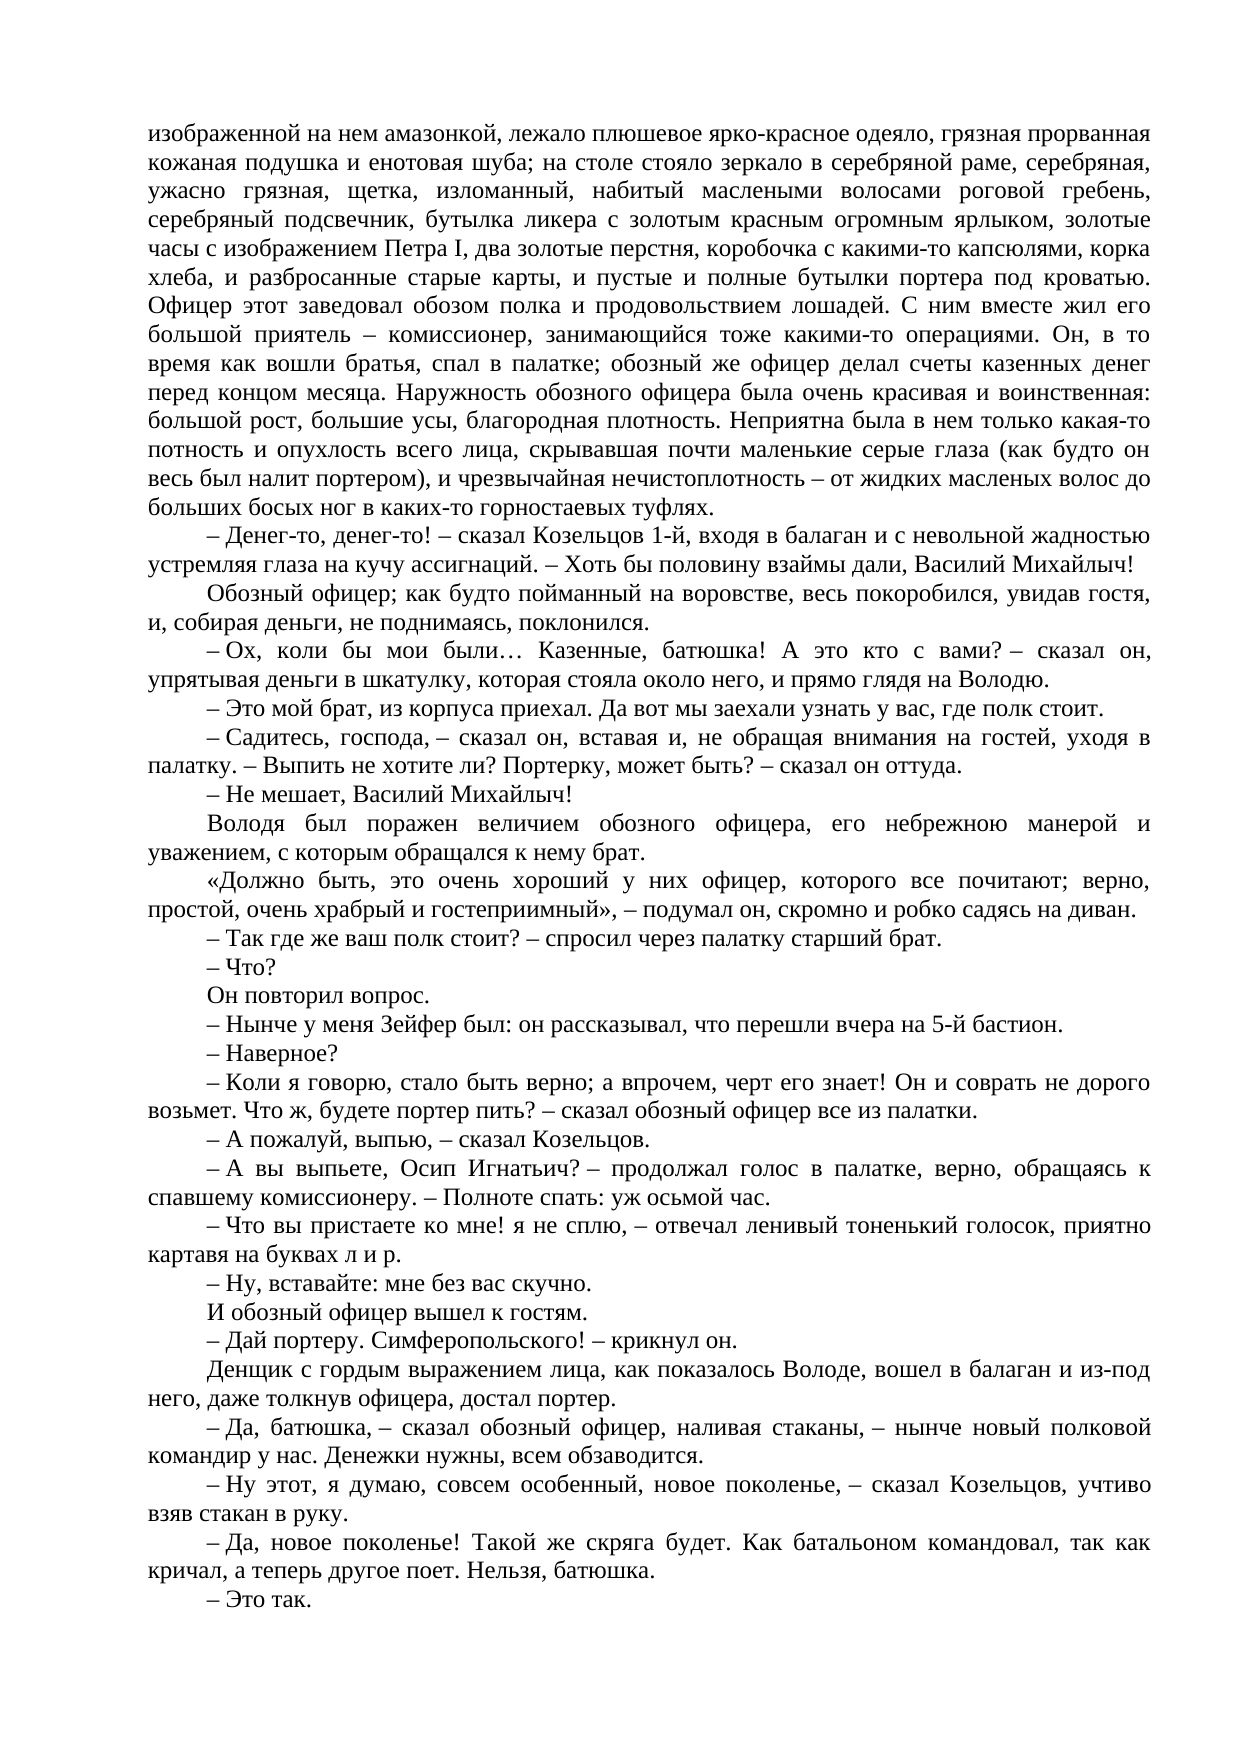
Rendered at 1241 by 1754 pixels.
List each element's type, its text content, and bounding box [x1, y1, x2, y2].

text – Нынче у меня Зейфер был: он рассказывал, что перешли вчера на 5-й бастион. [148, 1009, 1152, 1038]
text – Что вы пристаете ко мне! я не сплю, – отвечал ленивый тоненький голосок, приятно картавя на буквах л и р. [148, 1211, 1152, 1268]
text – Дай портеру. Симферопольского! – крикнул он. [148, 1326, 1152, 1354]
text – А вы выпьете, Осип Игнатьич? – продолжал голос в палатке, верно, обращаясь к спавшему комиссионеру. – Полноте спать: уж осьмой час. [148, 1153, 1152, 1211]
text – Это так. [148, 1584, 1152, 1613]
text – Денег-то, денег-то! – сказал Козельцов 1-й, входя в балаган и с невольной жадностью устремляя глаза на кучу ассигнаций. – Хоть бы половину взаймы дали, Василий Михайлыч! [148, 521, 1152, 578]
text – Ох, коли бы мои были… Казенные, батюшка! А это кто с вами? – сказал он, упрятывая деньги в шкатулку, которая стояла около него, и прямо глядя на Володю. [148, 636, 1152, 693]
text – Наверное? [148, 1038, 1152, 1067]
text Он повторил вопрос. [148, 981, 1152, 1009]
text Обозный офицер; как будто пойманный на воровстве, весь покоробился, увидав гостя, и, собирая деньги, не поднимаясь, поклонился. [148, 578, 1152, 636]
text изображенной на нем амазонкой, лежало плюшевое ярко-красное одеяло, грязная прорванная кожаная подушка и енотовая шуба; на столе стояло зеркало в серебряной раме, серебряная, ужасно грязная, щетка, изломанный, набитый маслеными волосами роговой гребень, серебряный подсвечник, бутылка ликера с золотым красным огромным ярлыком, золотые часы с изображением Петра I, два золотые перстня, коробочка с какими-то капсюлями, корка хлеба, и разбросанные старые карты, и пустые и полные бутылки портера под кроватью. Офицер этот заведовал обозом полка и продовольствием лошадей. С ним вместе жил его большой приятель – комиссионер, занимающийся тоже какими-то операциями. Он, в то время как вошли братья, спал в палатке; обозный же офицер делал счеты казенных денег перед концом месяца. Наружность обозного офицера была очень красивая и воинственная: большой рост, большие усы, благородная плотность. Неприятна была в нем только какая-то потность и опухлость всего лица, скрывавшая почти маленькие серые глаза (как будто он весь был налит портером), и чрезвычайная нечистоплотность – от жидких масленых волос до больших босых ног в каких-то горностаевых туфлях. [148, 118, 1152, 521]
text – А пожалуй, выпью, – сказал Козельцов. [148, 1124, 1152, 1153]
text – Так где же ваш полк стоит? – спросил через палатку старший брат. [148, 923, 1152, 952]
text Денщик с гордым выражением лица, как показалось Володе, вошел в балаган и из-под него, даже толкнув офицера, достал портер. [148, 1354, 1152, 1412]
text – Да, батюшка, – сказал обозный офицер, наливая стаканы, – нынче новый полковой командир у нас. Денежки нужны, всем обзаводится. [148, 1412, 1152, 1469]
text – Коли я говорю, стало быть верно; а впрочем, черт его знает! Он и соврать не дорого возьмет. Что ж, будете портер пить? – сказал обозный офицер все из палатки. [148, 1067, 1152, 1124]
text – Ну, вставайте: мне без вас скучно. [148, 1268, 1152, 1297]
text – Ну этот, я думаю, совсем особенный, новое поколенье, – сказал Козельцов, учтиво взяв стакан в руку. [148, 1469, 1152, 1527]
text – Да, новое поколенье! Такой же скряга будет. Как батальоном командовал, так как кричал, а теперь другое поет. Нельзя, батюшка. [148, 1527, 1152, 1584]
text – Не мешает, Василий Михайлыч! [148, 779, 1152, 808]
text – Что? [148, 952, 1152, 981]
text – Это мой брат, из корпуса приехал. Да вот мы заехали узнать у вас, где полк стоит. [148, 693, 1152, 722]
text «Должно быть, это очень хороший у них офицер, которого все почитают; верно, простой, очень храбрый и гостеприимный», – подумал он, скромно и робко садясь на диван. [148, 866, 1152, 923]
text И обозный офицер вышел к гостям. [148, 1297, 1152, 1326]
text Володя был поражен величием обозного офицера, его небрежною манерой и уважением, с которым обращался к нему брат. [148, 808, 1152, 866]
text – Садитесь, господа, – сказал он, вставая и, не обращая внимания на гостей, уходя в палатку. – Выпить не хотите ли? Портерку, может быть? – сказал он оттуда. [148, 722, 1152, 779]
